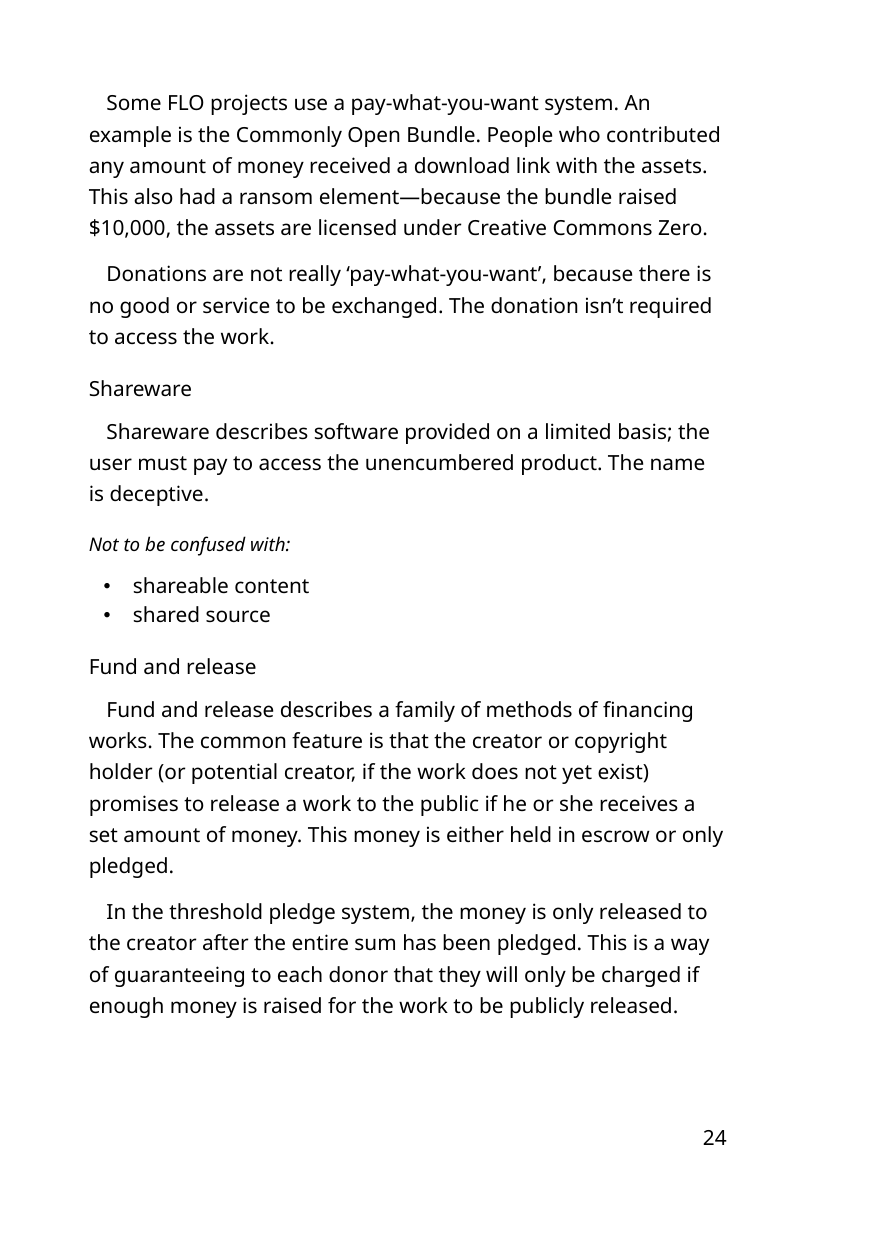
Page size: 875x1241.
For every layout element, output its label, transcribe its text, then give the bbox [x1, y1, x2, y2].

text Shareware describes software provided on a limited basis; the user must pay to access the unencumbered product. The name is deceptive. [88, 417, 726, 508]
text In the threshold pledge system, the money is only released to the creator after the entire sum has been pledged. This is a way of guaranteeing to each donor that they will only be charged if enough money is raised for the work to be publicly released. [88, 897, 726, 1019]
subtitle Fund and release [88, 652, 726, 680]
list shareable content [103, 571, 726, 600]
list shared source [103, 600, 726, 628]
text Some FLO projects use a pay-what-you-want system. An example is the Commonly Open Bundle. People who contributed any amount of money received a download link with the assets. This also had a ransom element—because the bundle raised $10,000, the assets are licensed under Creative Commons Zero. [88, 88, 726, 242]
subtitle Shareware [88, 374, 726, 402]
text Fund and release describes a family of methods of financing works. The common feature is that the creator or copyright holder (or potential creator, if the work does not yet exist) promises to release a work to the public if he or she receives a set amount of money. This money is either held in escrow or only pledged. [88, 695, 726, 879]
text Donations are not really ‘pay-what-you-want’, because there is no good or service to be exchanged. The donation isn’t required to access the work. [88, 259, 726, 351]
subtitle Not to be confused with: [88, 532, 726, 557]
